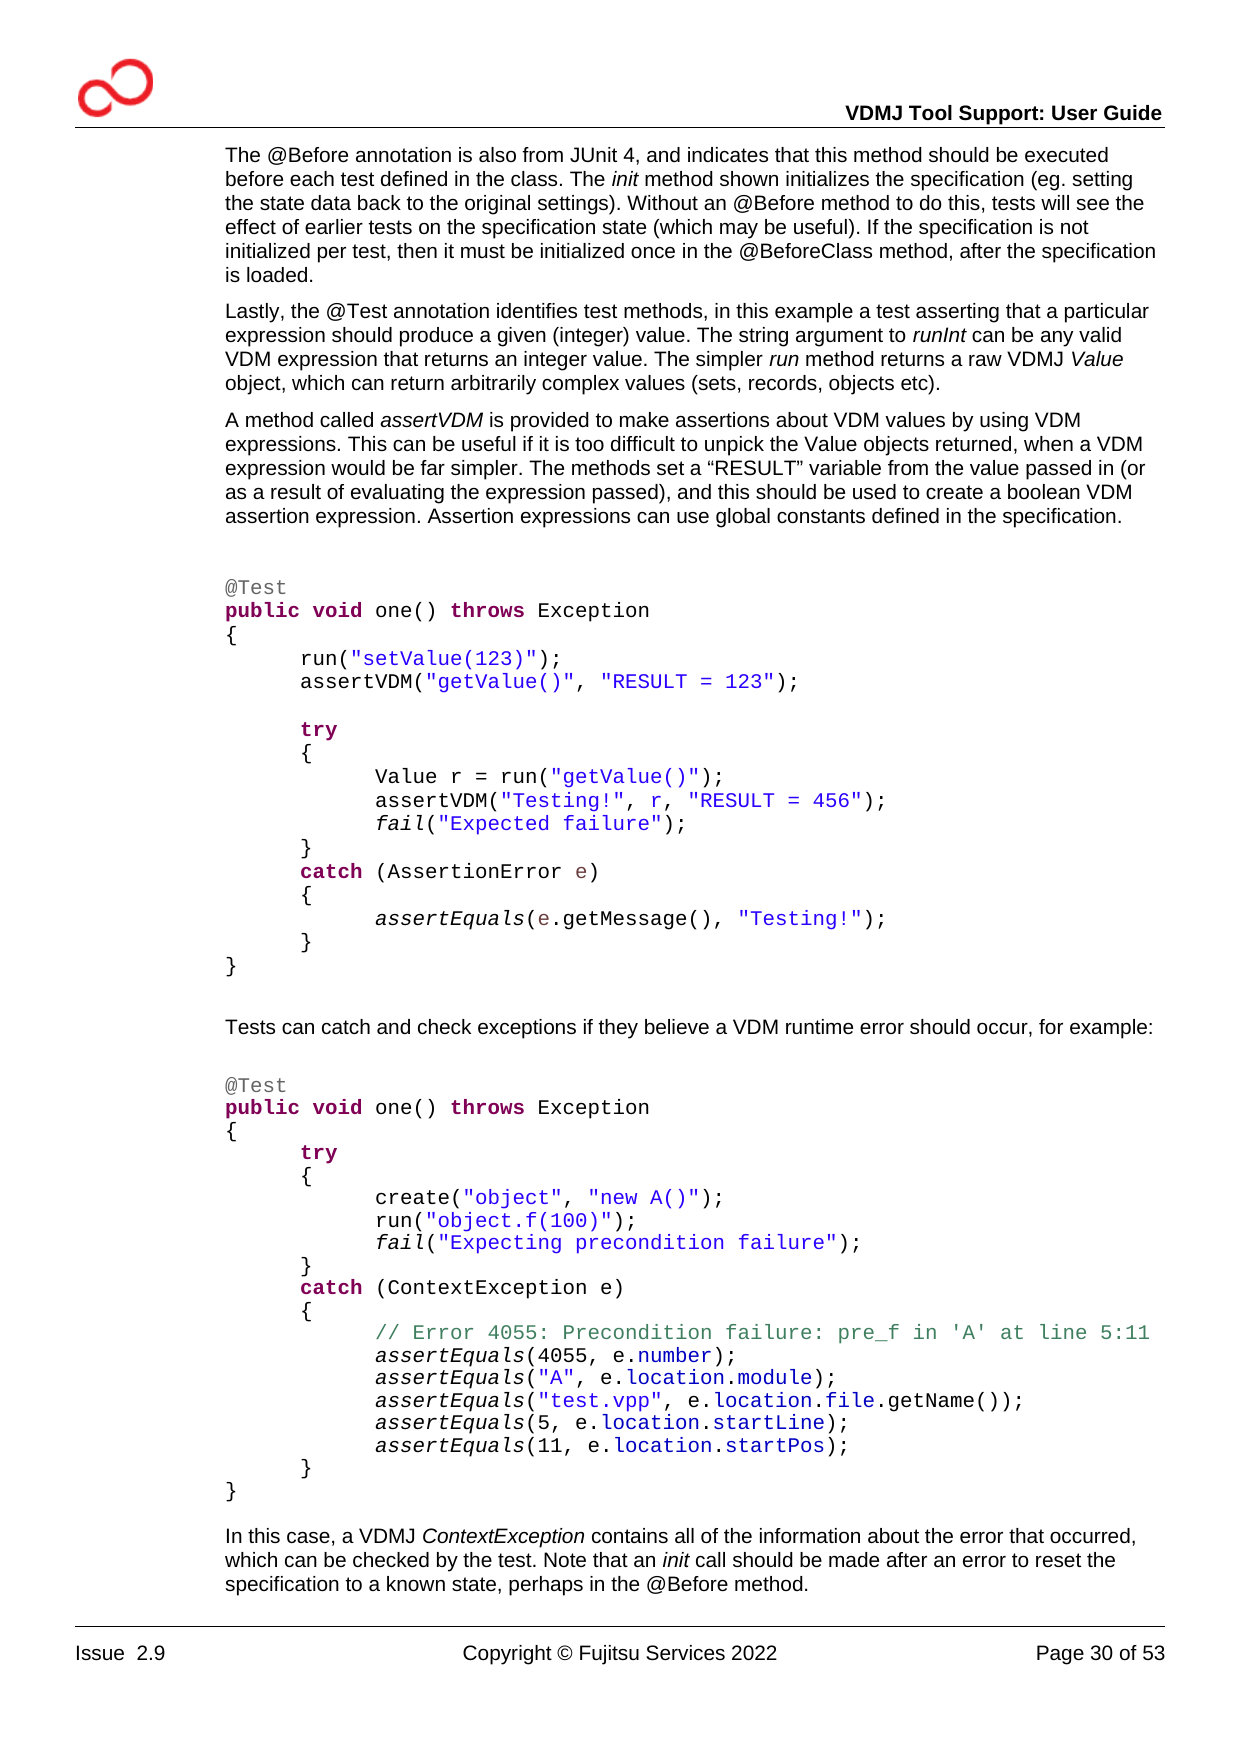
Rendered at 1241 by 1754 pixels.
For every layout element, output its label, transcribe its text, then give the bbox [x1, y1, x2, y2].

text catch (ContextException e) [225, 1277, 1165, 1299]
text fail("Expected failure"); [150, 813, 1165, 837]
text assertEquals(e.getMessage(), "Testing!"); [150, 908, 1165, 932]
text } [150, 955, 1165, 979]
text assertEquals(11, e.location.startPos); [225, 1434, 1165, 1457]
text } [225, 1254, 1165, 1277]
text public void one() throws Exception [150, 601, 1165, 624]
text assertVDM("getValue()", "RESULT = 123"); [150, 671, 1165, 695]
text run("object.f(100)"); [225, 1209, 1165, 1232]
text @Test [150, 577, 1165, 601]
text { [150, 884, 1165, 908]
text // Error 4055: Precondition failure: pre_f in 'A' at line 5:11 [225, 1322, 1165, 1344]
text try [150, 719, 1165, 742]
text { [225, 1164, 1165, 1187]
text { [225, 1299, 1165, 1322]
text } [225, 1457, 1165, 1479]
text } [150, 837, 1165, 861]
text fail("Expecting precondition failure"); [225, 1232, 1165, 1254]
text } [225, 1479, 1165, 1502]
text { [225, 1119, 1165, 1142]
picture [78, 52, 153, 127]
text Value r = run("getValue()"); [150, 766, 1165, 790]
text { [150, 742, 1165, 766]
text In this case, a VDMJ ContextException contains all of the information about the error that occurred, which can be checked by the test. Note that an init call should be made after an error to reset the specification to a known state, perhaps in the @Before method. [225, 1524, 1165, 1596]
text { [150, 624, 1165, 648]
text try [225, 1142, 1165, 1164]
text Tests can catch and check exceptions if they believe a VDM runtime error should occur, for example: [225, 1015, 1165, 1039]
text @Test [225, 1074, 1165, 1097]
text assertEquals(5, e.location.startLine); [225, 1412, 1165, 1434]
text The @Before annotation is also from JUnit 4, and indicates that this method should be executed before each test defined in the class. The init method shown initializes the specification (eg. setting the state data back to the original settings). Without an @Before method to do this, tests will see the effect of earlier tests on the specification state (which may be useful). If the specification is not initialized per test, then it must be initialized once in the @BeforeClass method, after the specification is loaded. [225, 143, 1165, 287]
text A method called assertVDM is provided to make assertions about VDM values by using VDM expressions. This can be useful if it is too difficult to unpick the Value objects returned, when a VDM expression would be far simpler. The methods set a “RESULT” variable from the value passed in (or as a result of evaluating the expression passed), and this should be used to create a boolean VDM assertion expression. Assertion expressions can use global constants defined in the specification. [225, 408, 1165, 528]
text catch (AssertionError e) [150, 861, 1165, 884]
text assertEquals("test.vpp", e.location.file.getName()); [225, 1389, 1165, 1412]
text } [150, 932, 1165, 955]
text assertEquals("A", e.location.module); [225, 1367, 1165, 1389]
text create("object", "new A()"); [225, 1187, 1165, 1209]
text Lastly, the @Test annotation identifies test methods, in this example a test asserting that a particular expression should produce a given (integer) value. The string argument to runInt can be any valid VDM expression that returns an integer value. The simpler run method returns a raw VDMJ Value object, which can return arbitrarily complex values (sets, records, objects etc). [225, 300, 1165, 396]
text run("setValue(123)"); [150, 648, 1165, 671]
text public void one() throws Exception [225, 1097, 1165, 1119]
text assertEquals(4055, e.number); [225, 1344, 1165, 1367]
text assertVDM("Testing!", r, "RESULT = 456"); [150, 790, 1165, 813]
